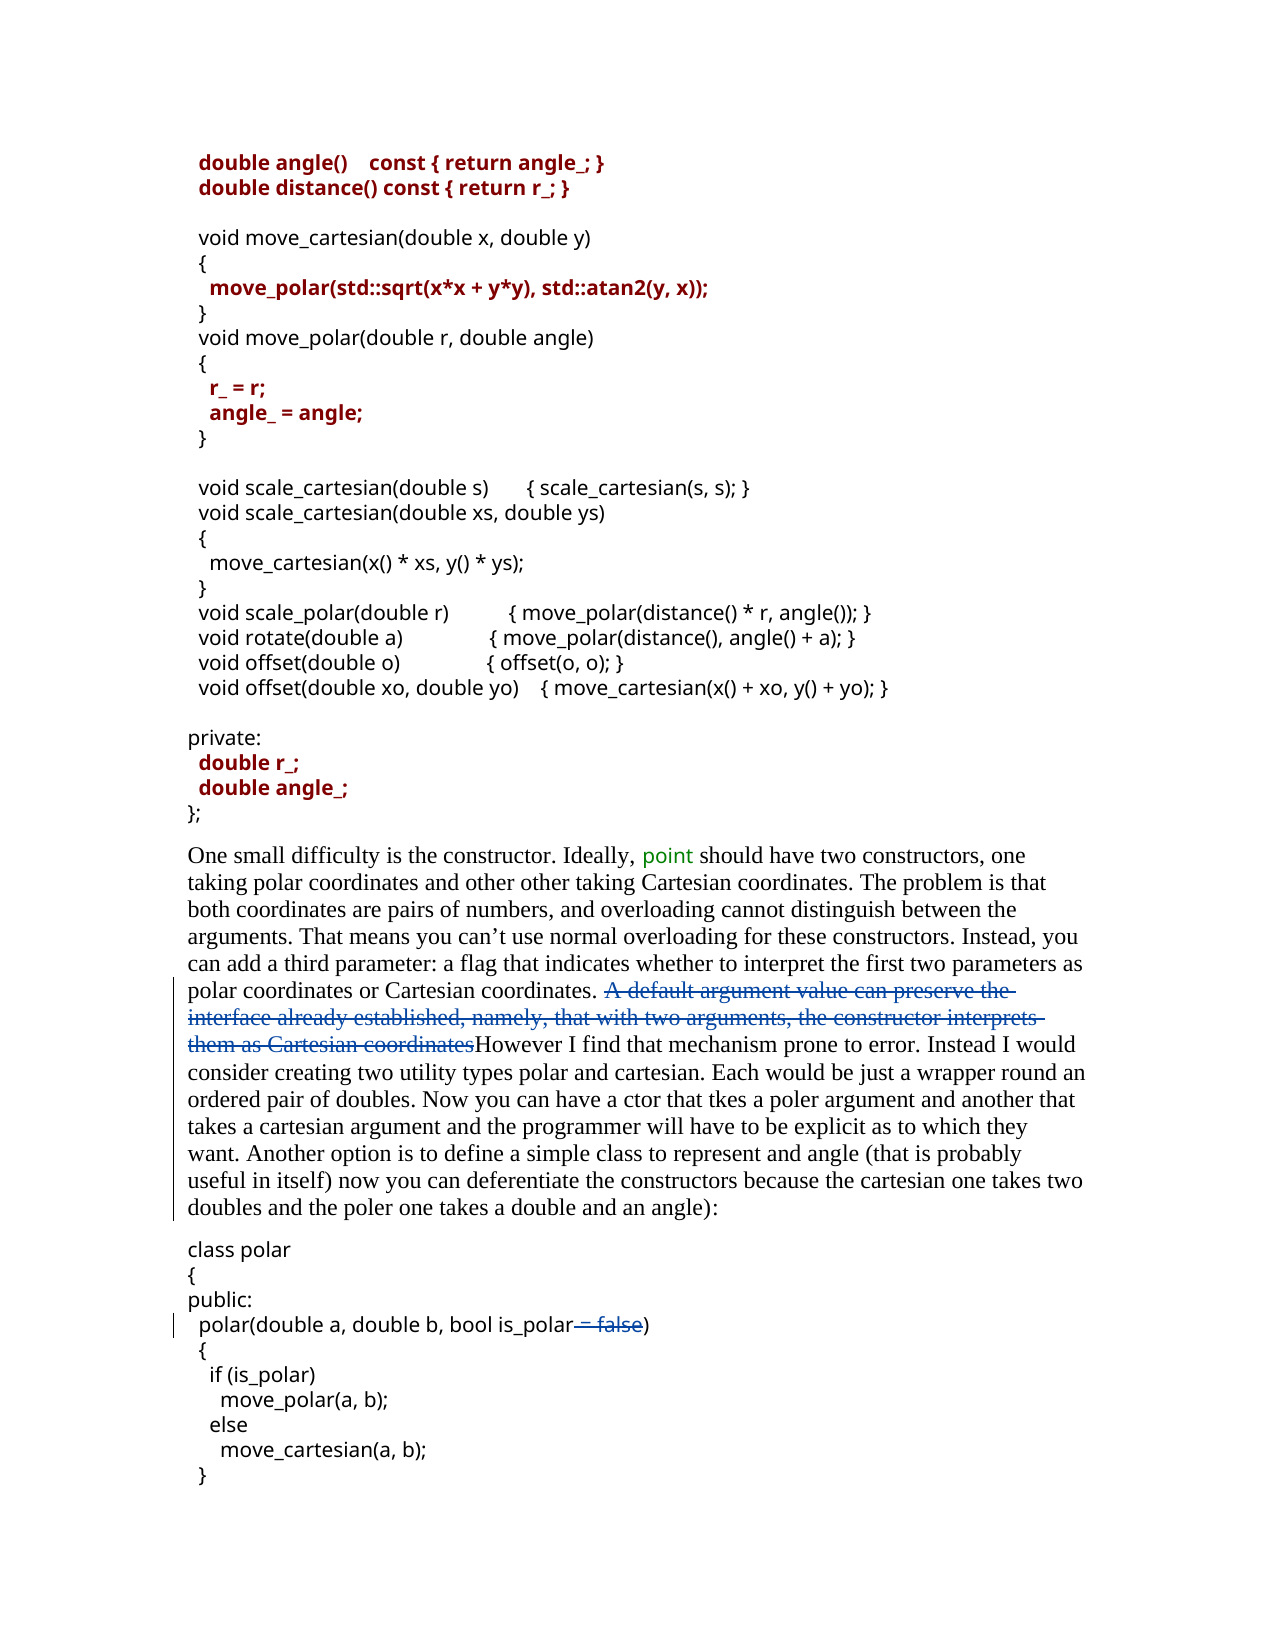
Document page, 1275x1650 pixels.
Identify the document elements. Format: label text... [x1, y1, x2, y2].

text polar(double a, double b, bool is_polar) [187, 1312, 1072, 1337]
text else [187, 1412, 1072, 1437]
text { [187, 250, 1072, 275]
text class polar [187, 1237, 1072, 1262]
text } [187, 300, 1072, 325]
text angle_ = angle; [187, 400, 1072, 425]
text } [187, 425, 1072, 450]
text double r_; [187, 750, 1072, 775]
text { [187, 350, 1072, 375]
text void offset(double o) { offset(o, o); } [187, 650, 1072, 675]
text void scale_polar(double r) { move_polar(distance() * r, angle()); } [187, 600, 1072, 625]
text { [187, 525, 1072, 550]
text { [187, 1262, 1072, 1287]
text void scale_cartesian(double xs, double ys) [187, 500, 1072, 525]
text public: [187, 1287, 1072, 1312]
text move_polar(std::sqrt(x*x + y*y), std::atan2(y, x)); [187, 275, 1072, 300]
text if (is_polar) [187, 1362, 1072, 1387]
text { [187, 1337, 1072, 1362]
text double angle_; [187, 775, 1072, 800]
text void offset(double xo, double yo) { move_cartesian(x() + xo, y() + yo); } [187, 675, 1072, 700]
text }; [187, 800, 1072, 825]
text r_ = r; [187, 375, 1072, 400]
text move_cartesian(a, b); [187, 1437, 1072, 1462]
text } [187, 575, 1072, 600]
text void move_cartesian(double x, double y) [187, 225, 1072, 250]
text void move_polar(double r, double angle) [187, 325, 1072, 350]
text move_polar(a, b); [187, 1387, 1072, 1412]
text double distance() const { return r_; } [187, 175, 1072, 200]
text move_cartesian(x() * xs, y() * ys); [187, 550, 1072, 575]
text double angle() const { return angle_; } [187, 150, 1072, 175]
text void rotate(double a) { move_polar(distance(), angle() + a); } [187, 625, 1072, 650]
text private: [187, 725, 1072, 750]
text void scale_cartesian(double s) { scale_cartesian(s, s); } [187, 475, 1072, 500]
text One small difficulty is the constructor. Ideally, point should have two constructors, one taking polar coordinates and other other taking Cartesian coordinates. The problem is that both coordinates are pairs of numbers, and overloading cannot distinguish between the arguments. That means you can’t use normal overloading for these constructors. Instead, you can add a third parameter: a flag that indicates whether to interpret the first two parameters as polar coordinates or Cartesian coordinates. However I find that mechanism prone to error. Instead I would consider creating two utility types polar and cartesian. Each would be just a wrapper round an ordered pair of doubles. Now you can have a ctor that tkes a poler argument and another that takes a cartesian argument and the programmer will have to be explicit as to which they want. Another option is to define a simple class to represent and angle (that is probably useful in itself) now you can deferentiate the constructors because the cartesian one takes two doubles and the poler one takes a double and an angle): [187, 842, 1087, 1221]
text } [187, 1462, 1072, 1487]
